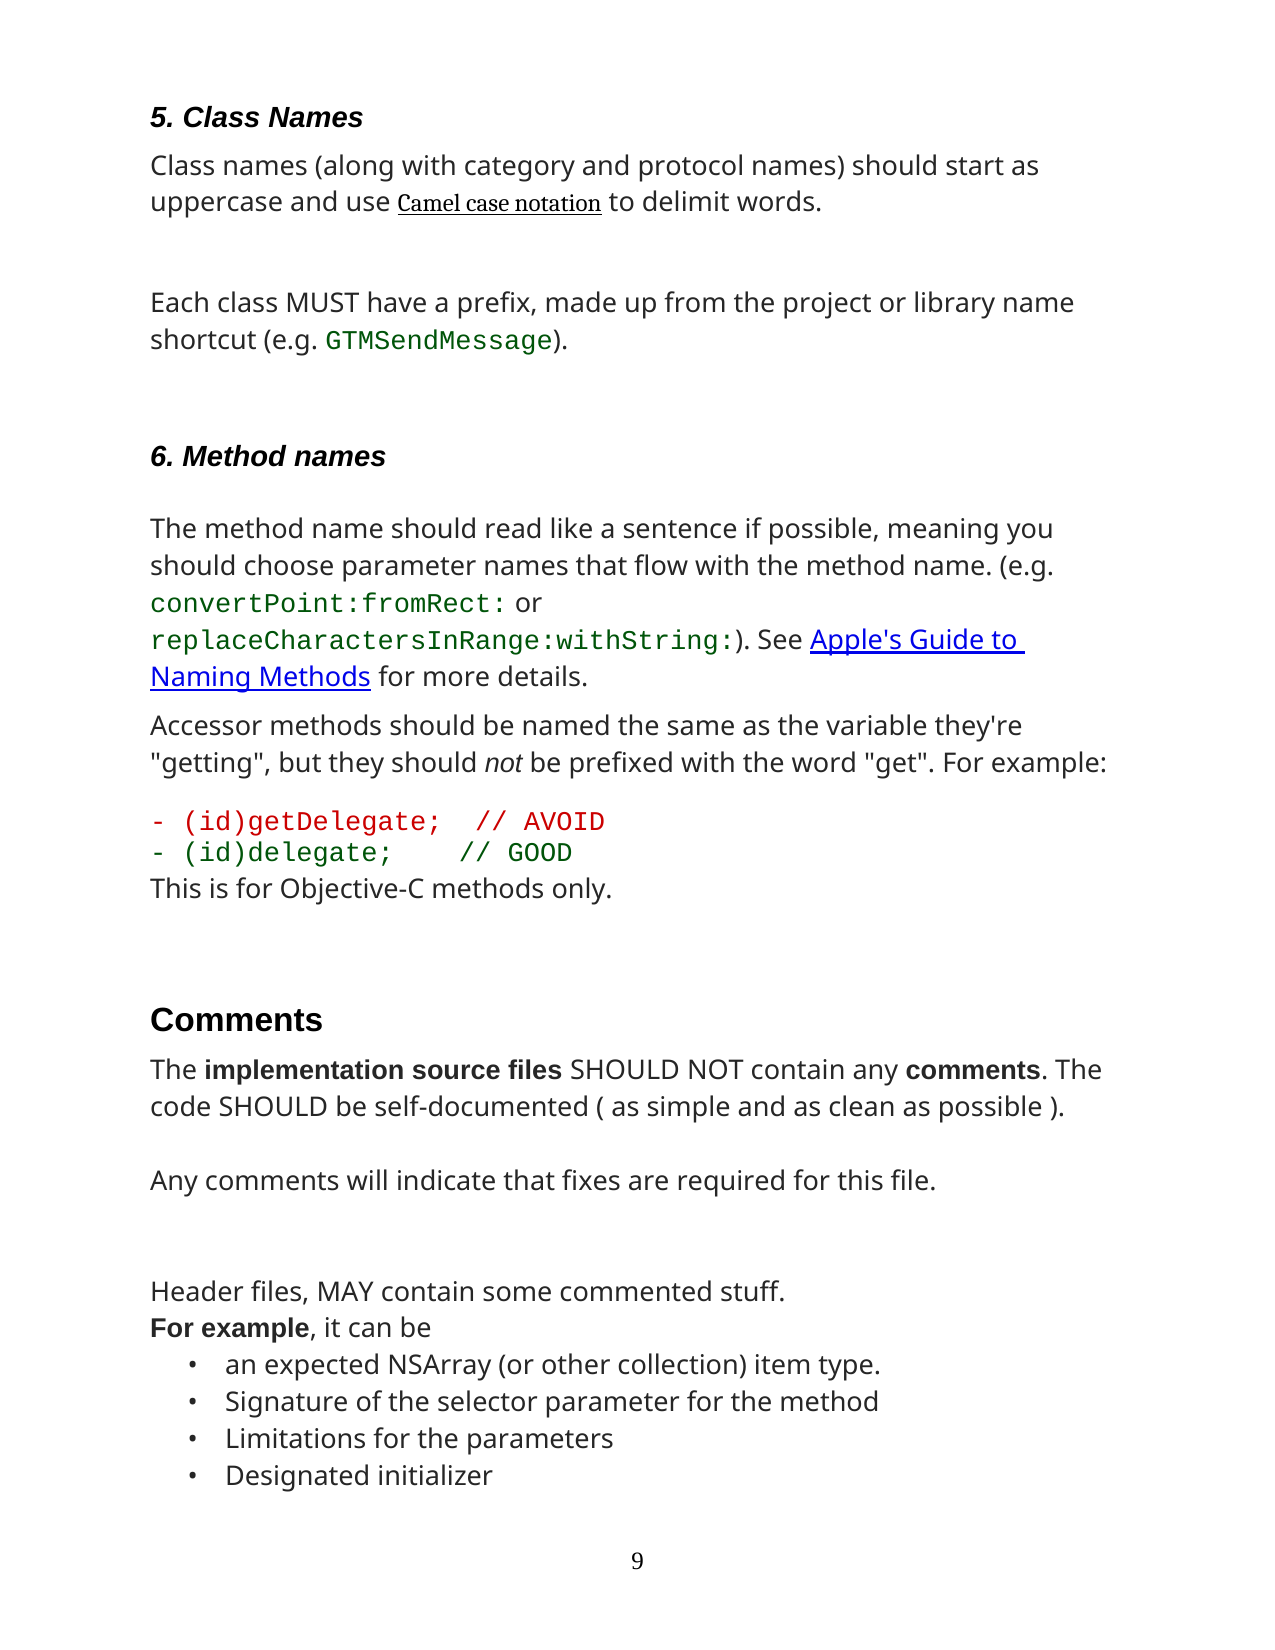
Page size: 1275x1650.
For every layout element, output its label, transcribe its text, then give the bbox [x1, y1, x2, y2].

text Each class MUST have a prefix, made up from the project or library name shortcut (e.g. GTMSendMessage). [150, 284, 1125, 358]
text The implementation source files SHOULD NOT contain any comments. The code SHOULD be self-documented ( as simple and as clean as possible ). [150, 1051, 1125, 1124]
list Signature of the selector parameter for the method [187, 1383, 1125, 1419]
text The method name should read like a sentence if possible, meaning you should choose parameter names that flow with the method name. (e.g. convertPoint:fromRect: or replaceCharactersInRange:withString:). See Apple's Guide to Naming Methods for more details. [150, 509, 1125, 694]
text For example, it can be [150, 1309, 1125, 1346]
text - (id)delegate; // GOOD [150, 838, 1125, 869]
text Any comments will indicate that fixes are required for this file. [150, 1161, 1125, 1198]
text Accessor methods should be named the same as the variable they're "getting", but they should not be prefixed with the word "get". For example: [150, 707, 1125, 781]
text Header files, MAY contain some commented stuff. [150, 1272, 1125, 1309]
subtitle 6. Method names [150, 438, 1125, 472]
subtitle Comments [150, 1000, 1125, 1038]
text Class names (along with category and protocol names) should start as uppercase and use Camel case notation to delimit words. [150, 146, 1125, 220]
list Designated initializer [187, 1456, 1125, 1493]
list an expected NSArray (or other collection) item type. [187, 1346, 1125, 1383]
text This is for Objective-C methods only. [150, 869, 1125, 906]
list Limitations for the parameters [187, 1419, 1125, 1456]
subtitle 5. Class Names [150, 100, 1125, 133]
text - (id)getDelegate; // AVOID [150, 808, 1125, 838]
